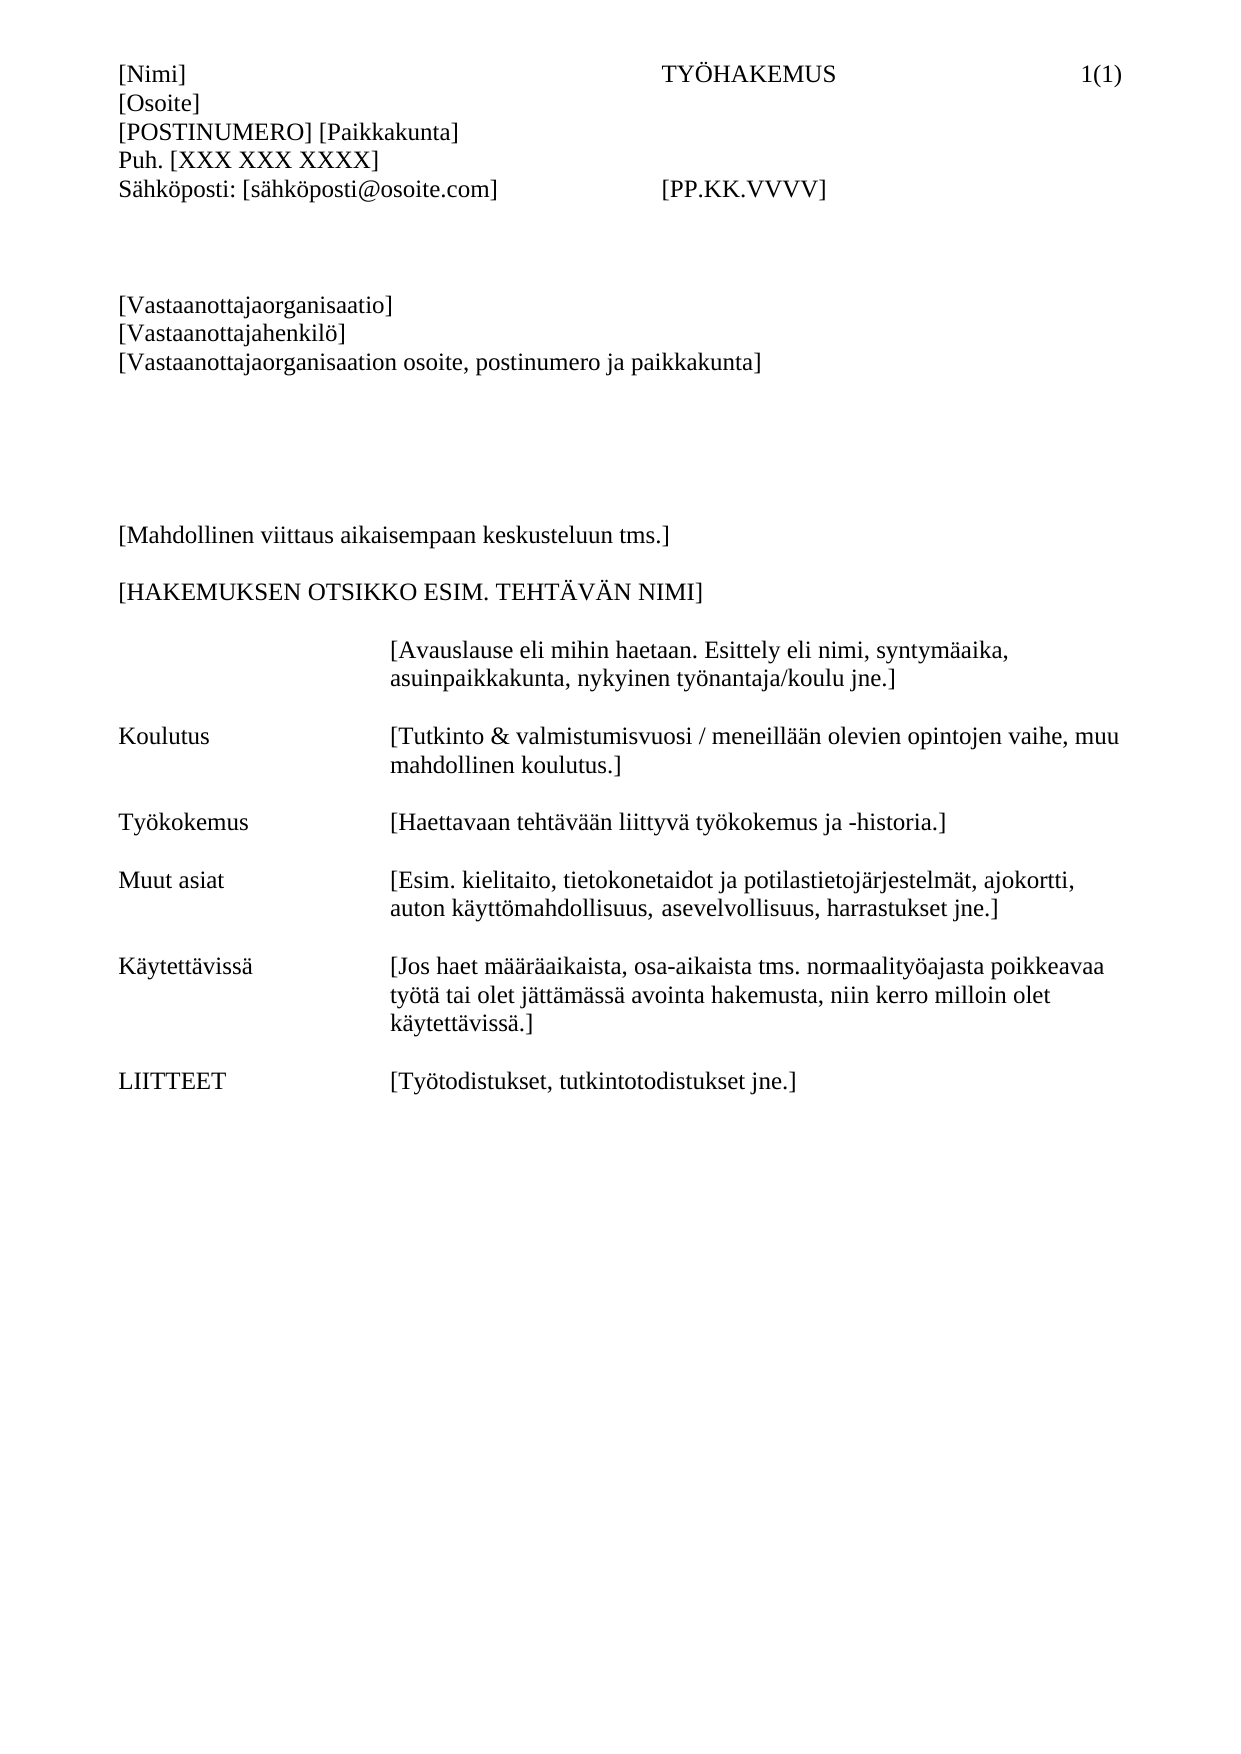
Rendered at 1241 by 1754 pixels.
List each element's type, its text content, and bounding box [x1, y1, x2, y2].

text [Mahdollinen viittaus aikaisempaan keskusteluun tms.] [118, 520, 1122, 548]
text [HAKEMUKSEN OTSIKKO ESIM. TEHTÄVÄN NIMI] [118, 577, 1122, 606]
text LIITTEET [Työtodistukset, tutkintotodistukset jne.] [118, 1066, 1122, 1095]
text Muut asiat [Esim. kielitaito, tietokonetaidot ja potilastietojärjestelmät, ajokortti, auton käyttömahdollisuus, asevelvollisuus, harrastukset jne.] [118, 865, 1122, 951]
text [Vastaanottajahenkilö] [118, 318, 1122, 347]
text [Vastaanottajaorganisaatio] [118, 290, 1122, 318]
text Koulutus [Tutkinto & valmistumisvuosi / meneillään olevien opintojen vaihe, muu mahdollinen koulutus.] [118, 721, 1122, 778]
text Työkokemus [Haettavaan tehtävään liittyvä työkokemus ja -historia.] [118, 807, 1122, 836]
text [Avauslause eli mihin haetaan. Esittely eli nimi, syntymäaika, asuinpaikkakunta, nykyinen työnantaja/koulu jne.] [118, 635, 1122, 692]
text [Vastaanottajaorganisaation osoite, postinumero ja paikkakunta] [118, 347, 1122, 376]
text Käytettävissä [Jos haet määräaikaista, osa-aikaista tms. normaalityöajasta poikkeavaa työtä tai olet jättämässä avointa hakemusta, niin kerro milloin olet käytettävissä.] [118, 951, 1122, 1037]
